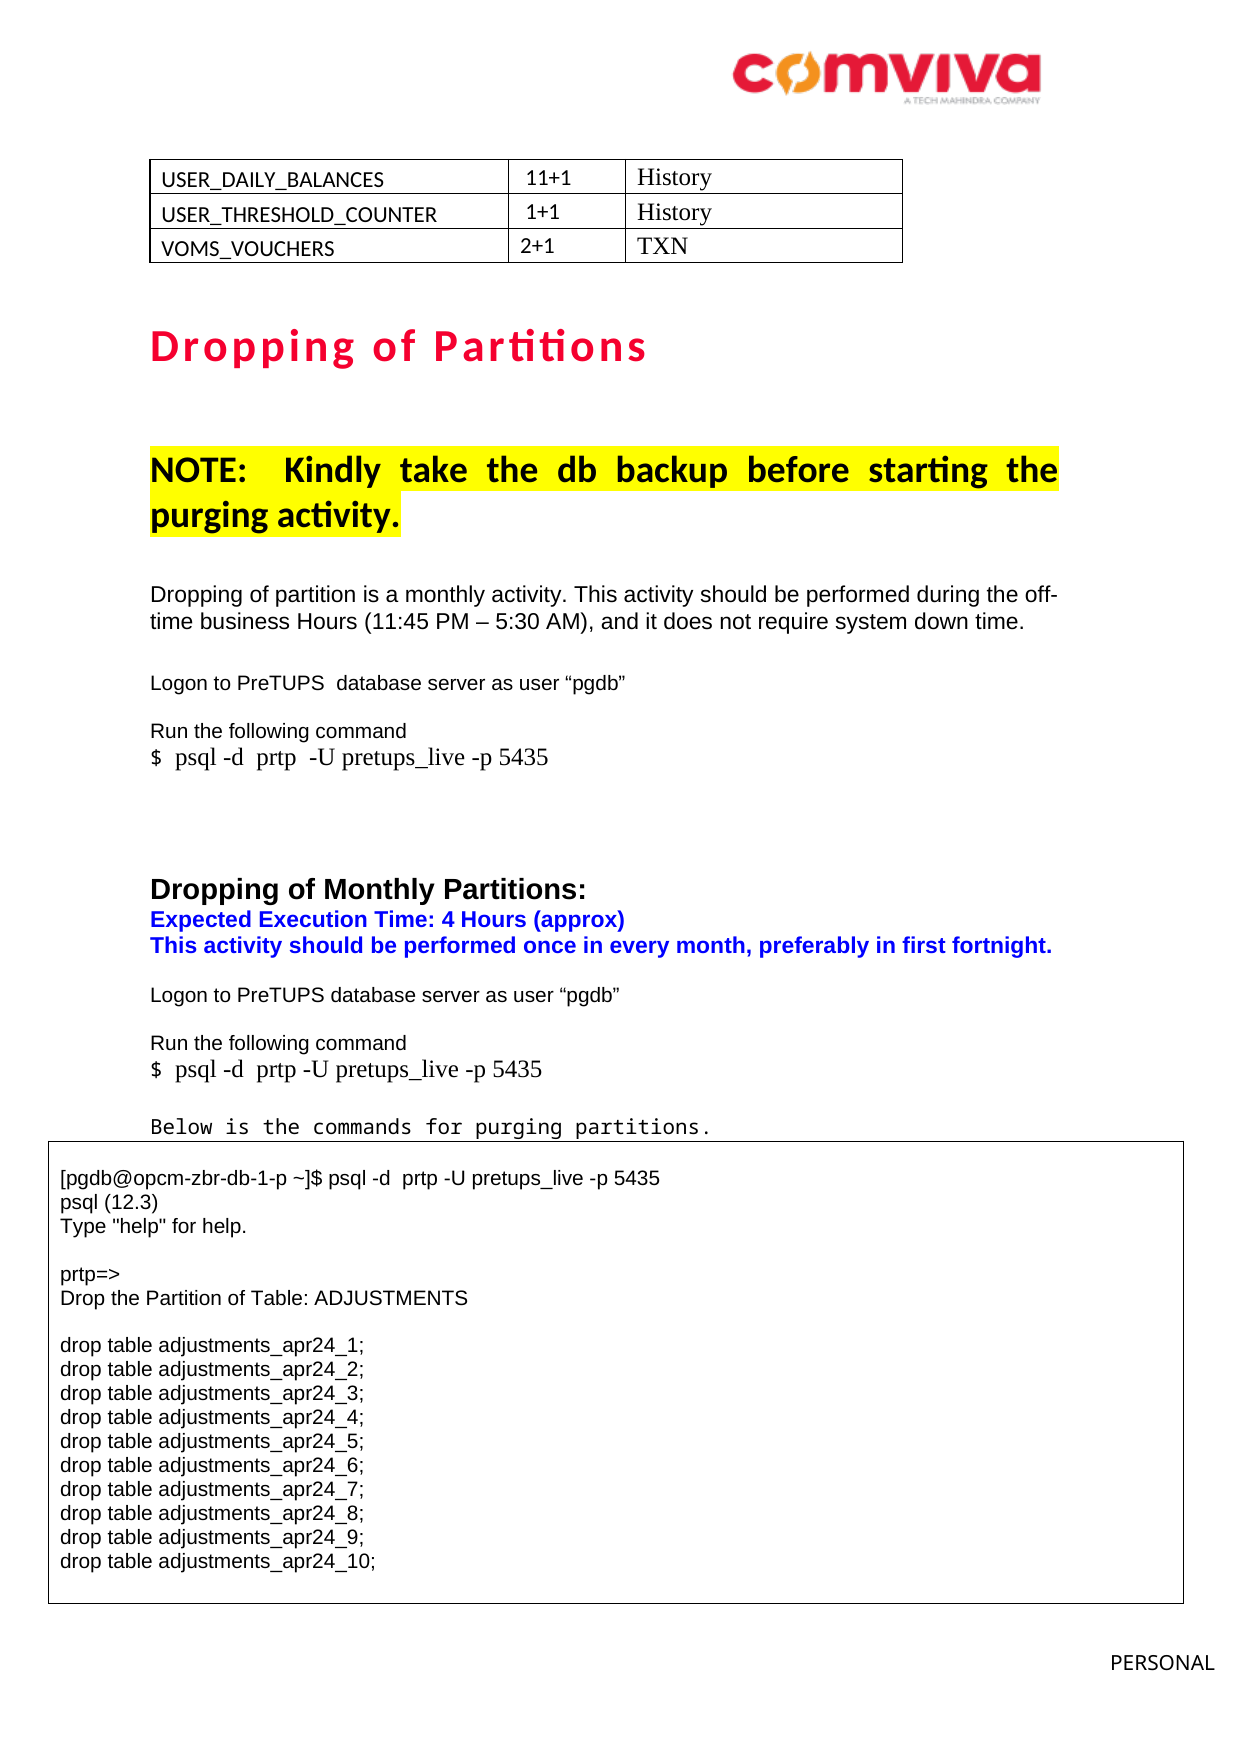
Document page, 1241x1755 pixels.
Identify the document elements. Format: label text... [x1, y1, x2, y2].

text Below is the commands for purging partitions. [461, 1112, 757, 1141]
text Dropping of partition is a monthly activity. This activity should be performed during the off-time business Hours (11:45 PM – 5:30 AM), and it does not require system down time. [503, 581, 792, 634]
table_cell 2+1 [509, 229, 625, 262]
text Run the following command [396, 1030, 845, 1054]
table_cell 1+1 [509, 194, 625, 228]
table_cell TXN [626, 229, 902, 262]
text Expected Execution Time: 4 Hours (approx) [351, 906, 890, 932]
table_header [pgdb@opcm-zbr-db-1-p ~]$ psql -d prtp -U pretups_live -p 5435 psql (12.3) Type "help" for help. prtp=> Drop the Partition of Table: ADJUSTMENTS drop table adjustments_apr24_1; drop table adjustments_apr24_2; drop table adjustments_apr24_3; drop table adjustments_apr24_4; drop table adjustments_apr24_5; drop table adjustments_apr24_6; drop table adjustments_apr24_7; drop table adjustments_apr24_8; drop table adjustments_apr24_9; drop table adjustments_apr24_10; [49, 1142, 1183, 1603]
text Logon to PreTUPS database server as user “pgdb” [421, 671, 820, 694]
text Dropping of Monthly Partitions: [349, 872, 892, 906]
list NOTE: Kindly take the db backup before starting the purging activity. [150, 446, 234, 537]
text Dropping of Partitions [741, 317, 889, 378]
list NOTE: Kindly take the db backup before starting the purging activity. [683, 446, 842, 537]
text This activity should be performed once in every month, preferably in first fortnight. [355, 932, 886, 958]
table_cell USER_DAILY_BALANCES [151, 160, 508, 193]
text $ psql -d prtp -U pretups_live -p 5435 [414, 1054, 827, 1084]
text Dropping of Partitions [150, 317, 476, 378]
table_cell 11+1 [509, 160, 625, 193]
list NOTE: Kindly take the db backup before starting the purging activity. [1026, 446, 1059, 499]
text Run the following command [386, 718, 855, 742]
text Dropping of Partitions [972, 317, 1059, 378]
text Logon to PreTUPS database server as user “pgdb” [370, 982, 871, 1006]
table_cell History [626, 160, 902, 193]
table_cell USER_THRESHOLD_COUNTER [151, 194, 508, 228]
table_cell History [626, 194, 902, 228]
table_cell VOMS_VOUCHERS [151, 229, 508, 262]
text $ psql -d prtp -U pretups_live -p 5435 [371, 742, 870, 772]
